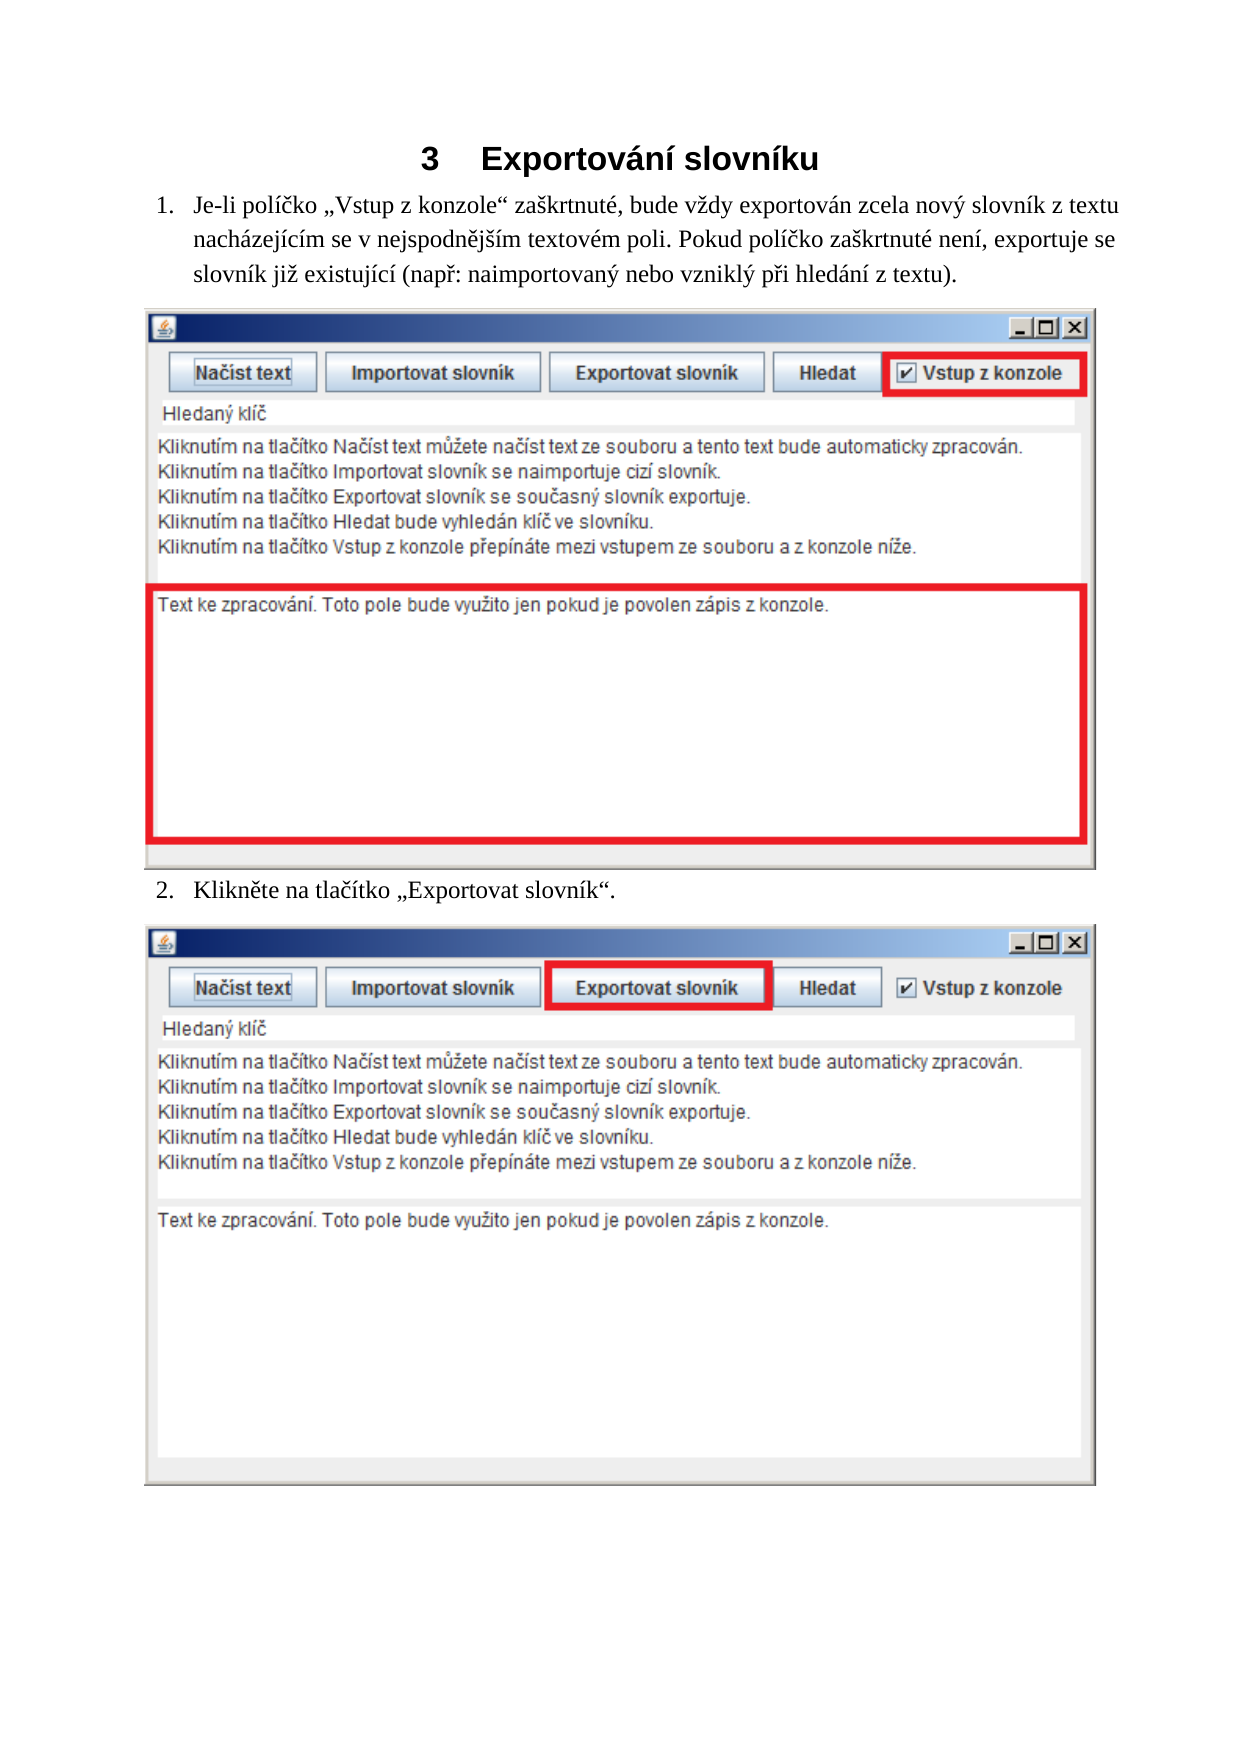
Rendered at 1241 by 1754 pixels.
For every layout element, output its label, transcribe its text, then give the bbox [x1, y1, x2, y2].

picture [144, 924, 1097, 1486]
list Klikněte na tlačítko „Exportovat slovník“. [156, 308, 1122, 904]
picture [144, 308, 1097, 870]
list Je-li políčko „Vstup z konzole“ zaškrtnuté, bude vždy exportován zcela nový slovník z textu nacházejícím se v nejspodnějším textovém poli. Pokud políčko zaškrtnuté není, exportuje se slovník již existující (např: naimportovaný nebo vzniklý při hledání z textu). [156, 190, 1122, 288]
subtitle Exportování slovníku [118, 139, 1122, 178]
